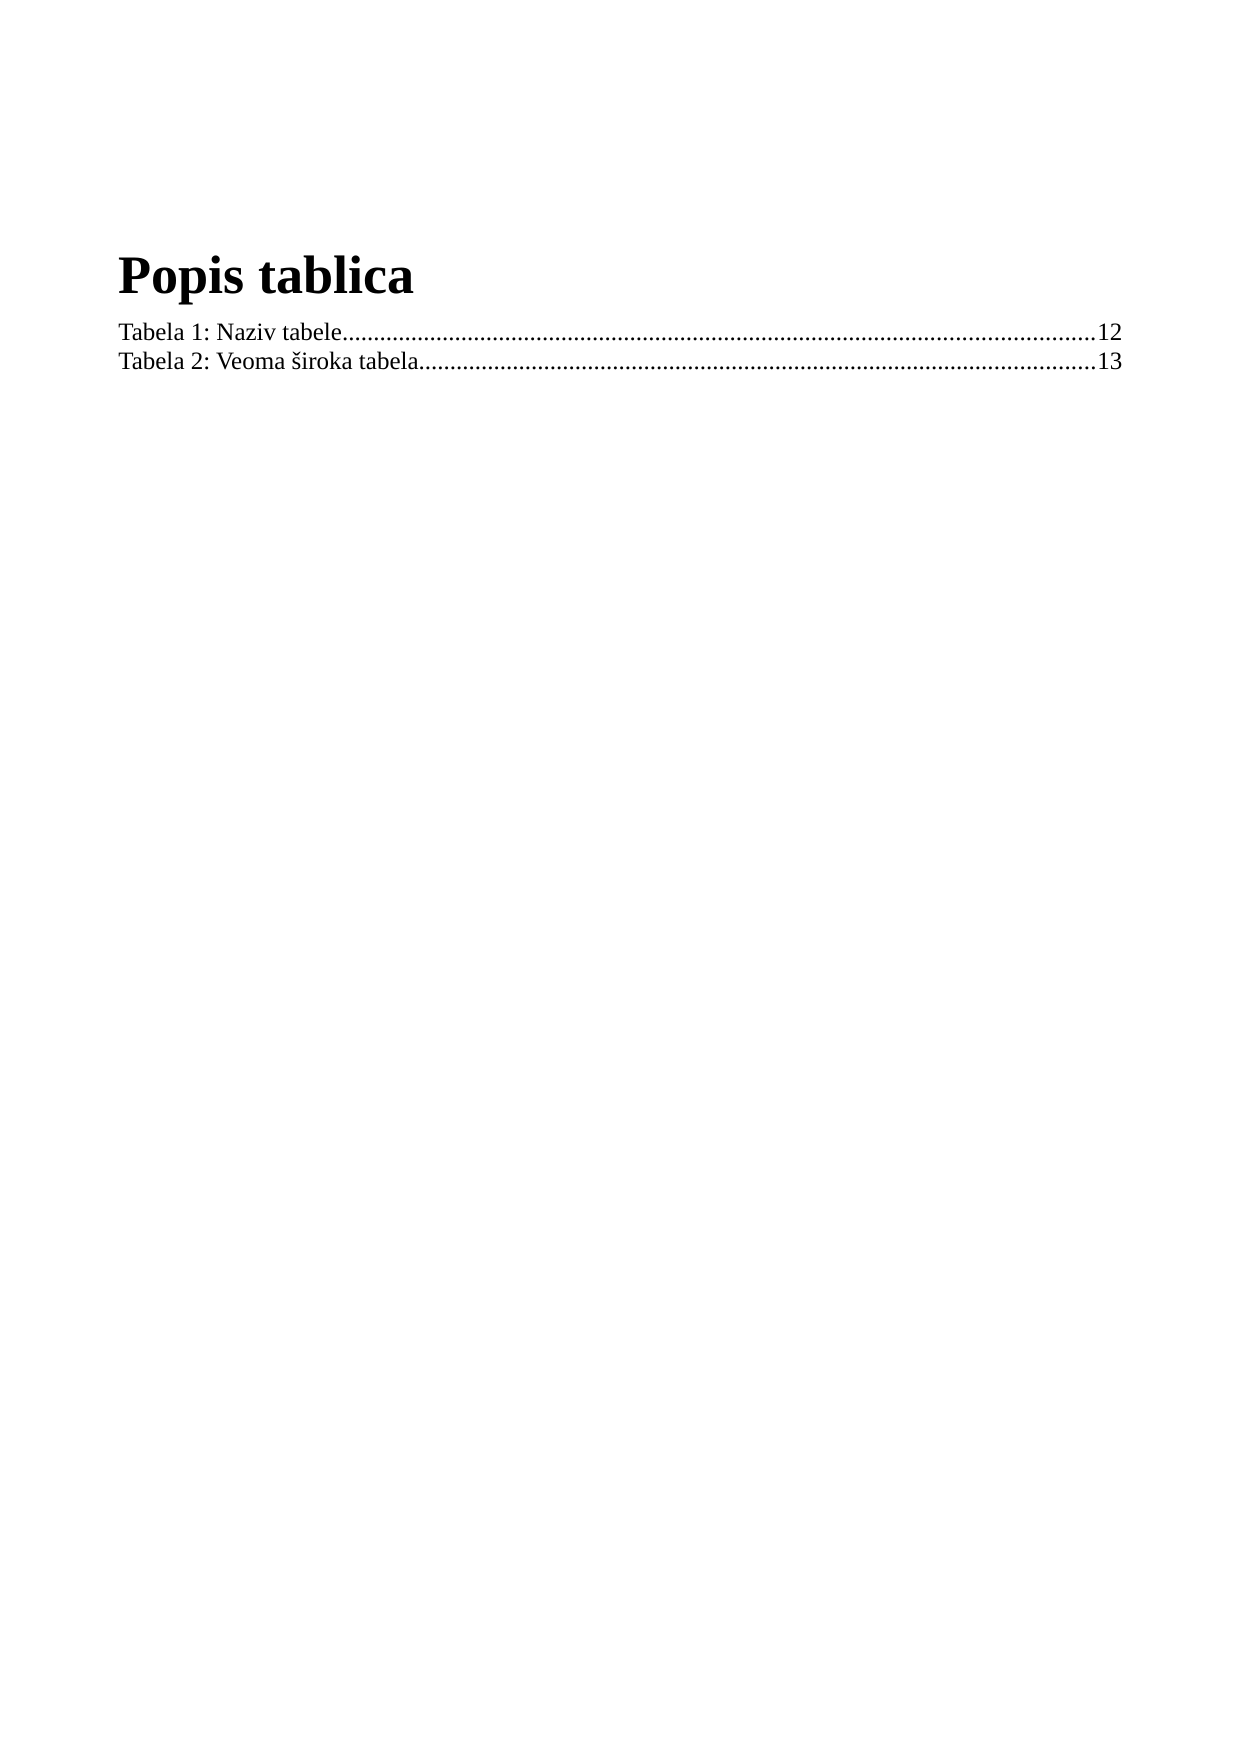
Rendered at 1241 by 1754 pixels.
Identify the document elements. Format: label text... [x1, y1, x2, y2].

text Tabela 1: Naziv tabele 12 [118, 317, 1122, 346]
text Tabela 2: Veoma široka tabela 13 [118, 346, 1122, 375]
subtitle Popis tablica [118, 243, 1122, 305]
